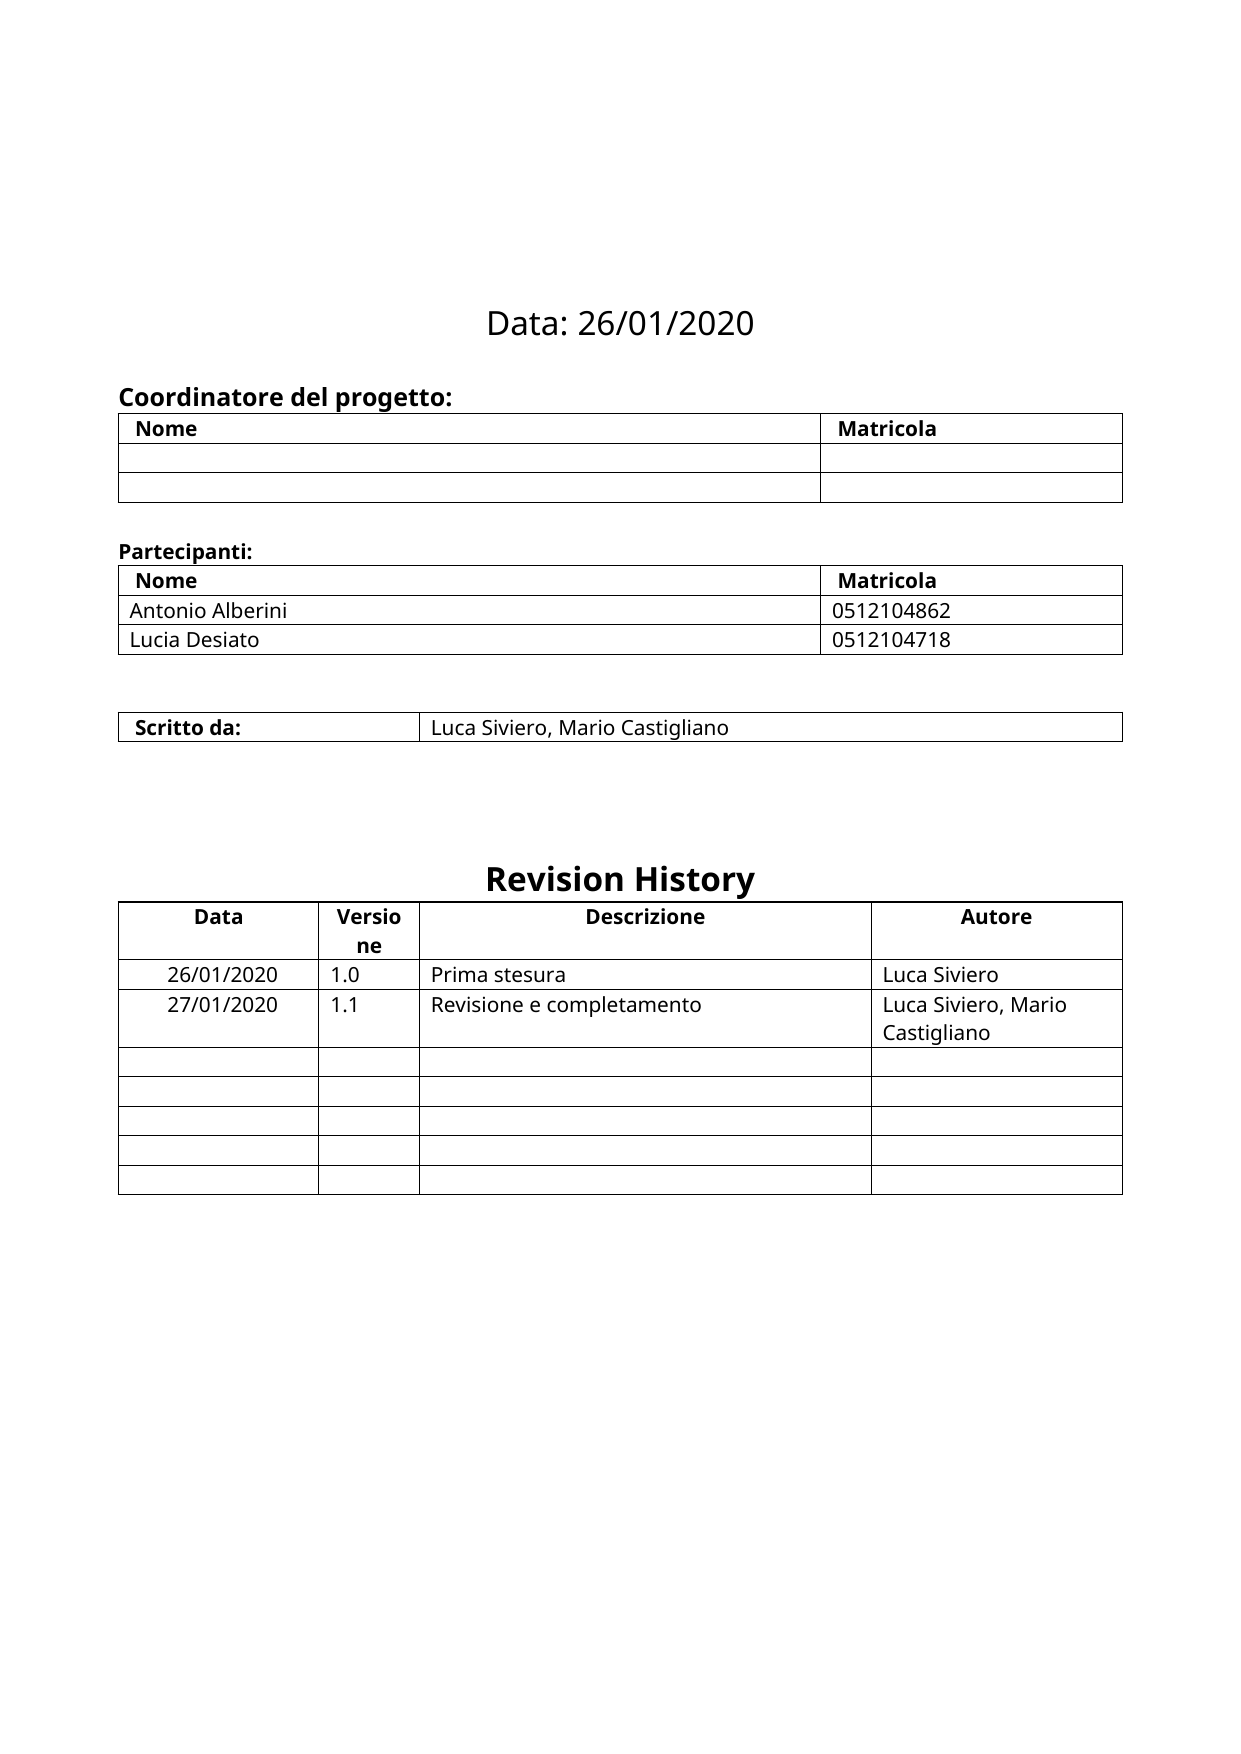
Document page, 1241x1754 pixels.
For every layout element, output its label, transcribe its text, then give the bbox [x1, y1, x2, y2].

text Partecipanti: [118, 537, 1122, 565]
table_cell Luca Siviero [872, 960, 1122, 989]
table_cell [319, 1077, 419, 1106]
table_cell [119, 444, 820, 472]
table_cell [420, 1077, 871, 1106]
table_cell 1.0 [319, 960, 419, 989]
table_header Versione [319, 903, 419, 959]
text Revision History [118, 856, 1122, 901]
table_cell [319, 1107, 419, 1135]
table_cell [119, 1048, 318, 1076]
table_cell [119, 473, 820, 502]
table_cell [872, 1166, 1122, 1194]
table_cell [119, 1107, 318, 1135]
table_header Matricola [821, 566, 1122, 595]
table_header Scritto da: [119, 713, 419, 741]
text Data: 26/01/2020 [118, 300, 1122, 345]
table_header Matricola [821, 414, 1122, 443]
table_cell 27/01/2020 [119, 990, 318, 1047]
table_cell [319, 1048, 419, 1076]
table_cell [119, 1166, 318, 1194]
table_cell Lucia Desiato [119, 625, 820, 654]
table_cell 0512104862 [821, 596, 1122, 624]
table_cell [319, 1136, 419, 1164]
table_cell 26/01/2020 [119, 960, 318, 989]
table_cell Prima stesura [420, 960, 871, 989]
table_cell [119, 1077, 318, 1106]
table_cell Antonio Alberini [119, 596, 820, 624]
table_cell [872, 1048, 1122, 1076]
table_cell [821, 444, 1122, 472]
table_header Nome [119, 566, 820, 595]
table_cell 0512104718 [821, 625, 1122, 654]
table_cell Revisione e completamento [420, 990, 871, 1047]
table_cell [872, 1107, 1122, 1135]
table_cell Luca Siviero, Mario Castigliano [872, 990, 1122, 1047]
table_cell [872, 1136, 1122, 1164]
table_header Nome [119, 414, 820, 443]
table_cell [420, 1107, 871, 1135]
table_cell [119, 1136, 318, 1164]
text Coordinatore del progetto: [118, 379, 1122, 413]
table_header Descrizione [420, 903, 871, 959]
table_cell [872, 1077, 1122, 1106]
table_cell 1.1 [319, 990, 419, 1047]
table_cell [821, 473, 1122, 502]
table_cell [420, 1048, 871, 1076]
table_header Autore [872, 903, 1122, 959]
table_cell [319, 1166, 419, 1194]
table_cell [420, 1136, 871, 1164]
table_cell [420, 1166, 871, 1194]
table_header Data [119, 903, 318, 959]
table_header Luca Siviero, Mario Castigliano [420, 713, 1122, 741]
